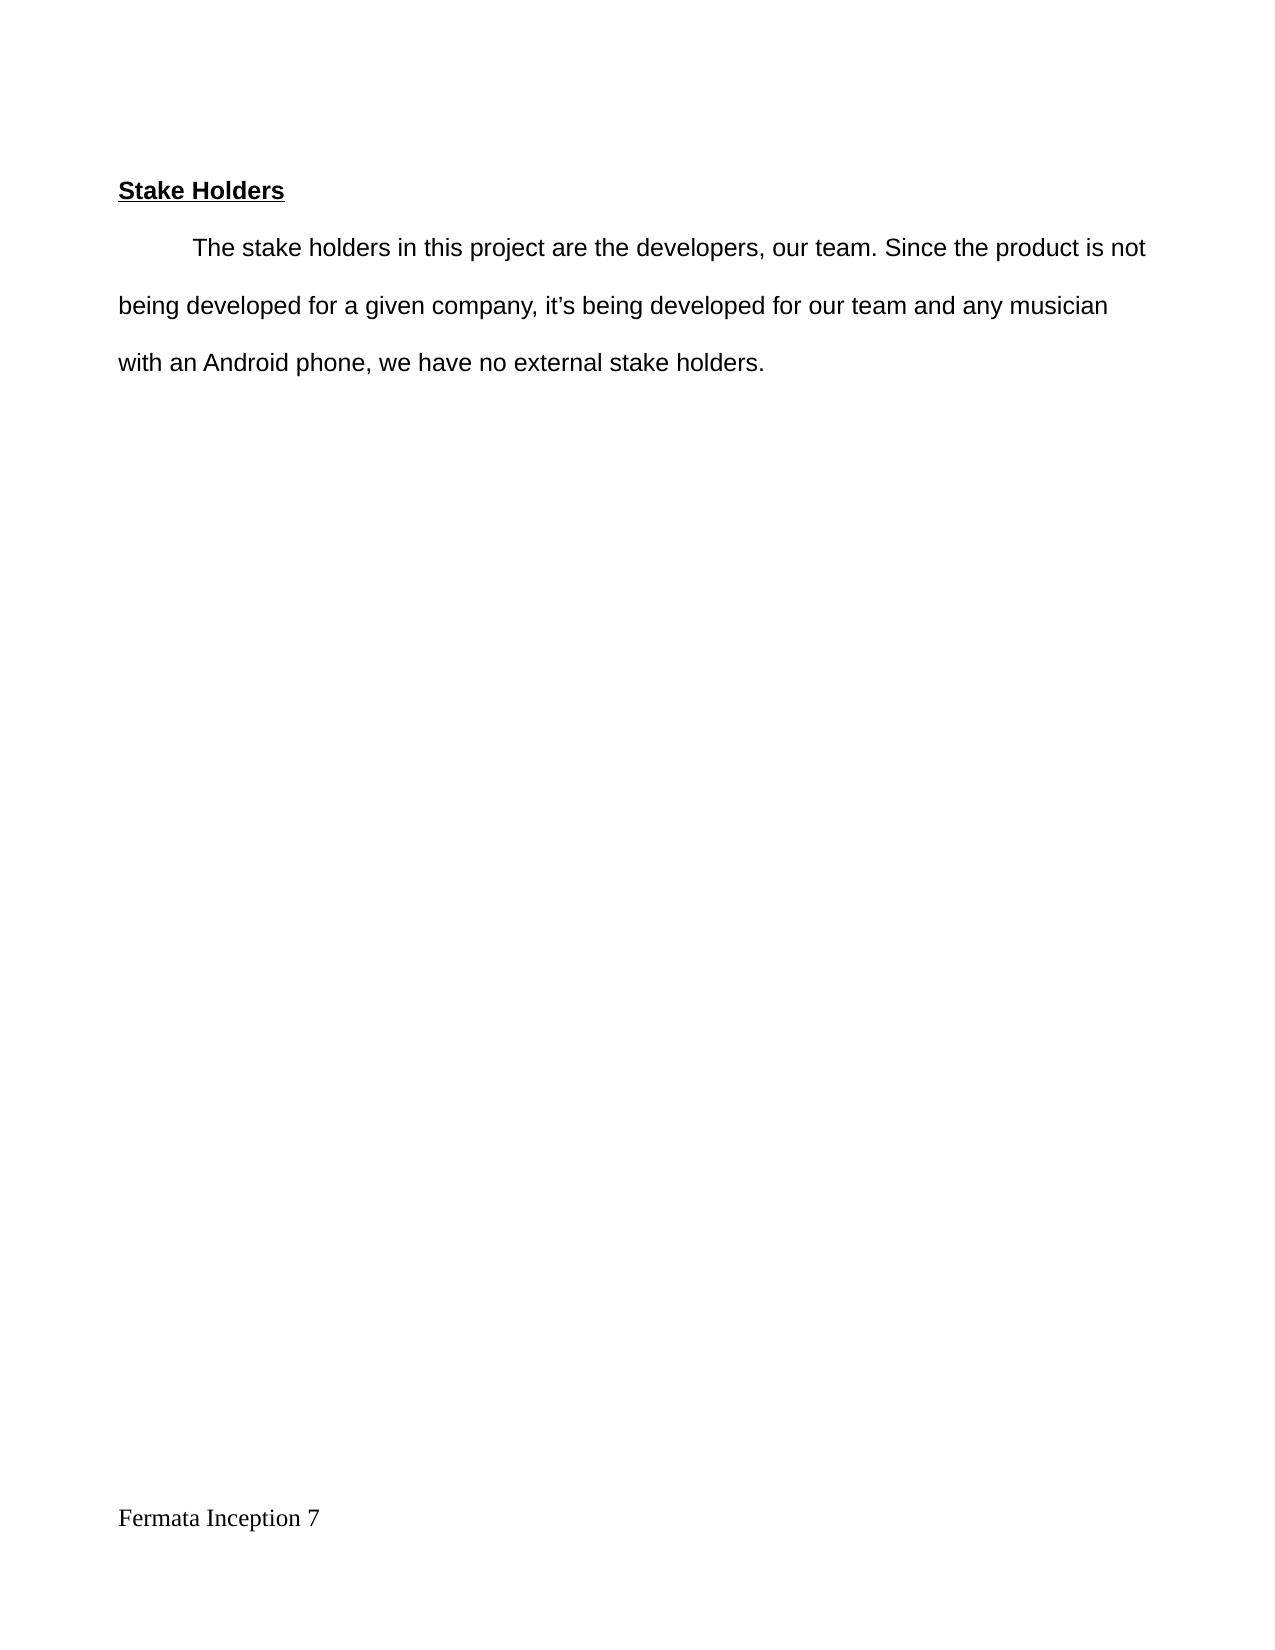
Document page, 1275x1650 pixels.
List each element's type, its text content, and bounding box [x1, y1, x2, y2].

text Stake Holders The stake holders in this project are the developers, our team. Since the product is not being developed for a given company, it’s being developed for our team and any musician with an Android phone, we have no external stake holders. [118, 118, 1157, 377]
